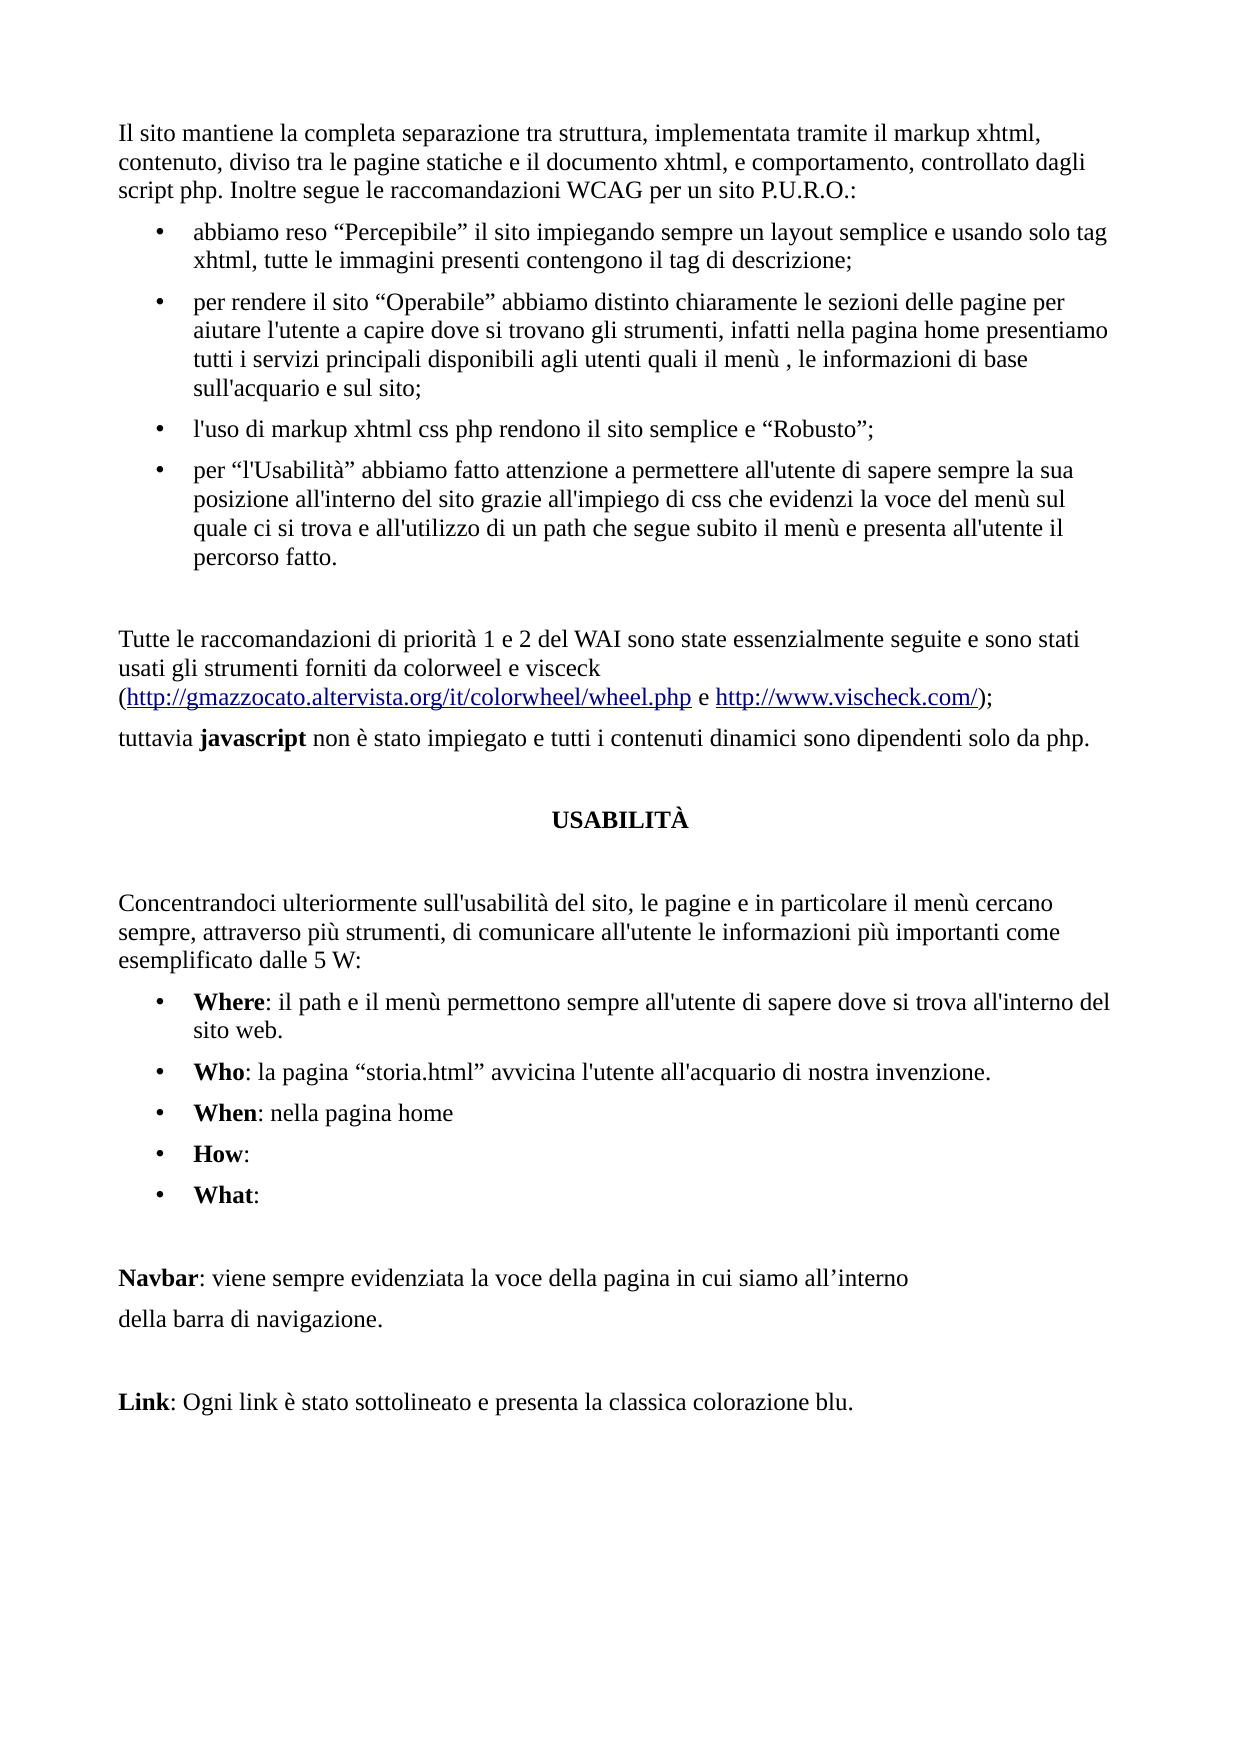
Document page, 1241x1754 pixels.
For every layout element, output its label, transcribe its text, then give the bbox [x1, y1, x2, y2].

list per “l'Usabilità” abbiamo fatto attenzione a permettere all'utente di sapere sempre la sua posizione all'interno del sito grazie all'impiego di css che evidenzi la voce del menù sul quale ci si trova e all'utilizzo di un path che segue subito il menù e presenta all'utente il percorso fatto. [156, 456, 1122, 571]
list What: [156, 1181, 1122, 1209]
text tuttavia javascript non è stato impiegato e tutti i contenuti dinamici sono dipendenti solo da php. [118, 723, 1122, 752]
text Il sito mantiene la completa separazione tra struttura, implementata tramite il markup xhtml, contenuto, diviso tra le pagine statiche e il documento xhtml, e comportamento, controllato dagli script php. Inoltre segue le raccomandazioni WCAG per un sito P.U.R.O.: [118, 118, 1122, 204]
list When: nella pagina home [156, 1098, 1122, 1127]
list Who: la pagina “storia.html” avvicina l'utente all'acquario di nostra invenzione. [156, 1057, 1122, 1086]
list per rendere il sito “Operabile” abbiamo distinto chiaramente le sezioni delle pagine per aiutare l'utente a capire dove si trovano gli strumenti, infatti nella pagina home presentiamo tutti i servizi principali disponibili agli utenti quali il menù , le informazioni di base sull'acquario e sul sito; [156, 287, 1122, 402]
text Navbar: viene sempre evidenziata la voce della pagina in cui siamo all’interno [118, 1263, 1122, 1292]
list Where: il path e il menù permettono sempre all'utente di sapere dove si trova all'interno del sito web. [156, 987, 1122, 1044]
text della barra di navigazione. [118, 1304, 1122, 1333]
text USABILITÀ [118, 806, 1122, 834]
list l'uso di markup xhtml css php rendono il sito semplice e “Robusto”; [156, 414, 1122, 443]
text Tutte le raccomandazioni di priorità 1 e 2 del WAI sono state essenzialmente seguite e sono stati usati gli strumenti forniti da colorweel e visceck (http://gmazzocato.altervista.org/it/colorwheel/wheel.php e http://www.vischeck.com/); [118, 624, 1122, 711]
list abbiamo reso “Percepibile” il sito impiegando sempre un layout semplice e usando solo tag xhtml, tutte le immagini presenti contengono il tag di descrizione; [156, 217, 1122, 274]
text Link: Ogni link è stato sottolineato e presenta la classica colorazione blu. [118, 1387, 1122, 1416]
list How: [156, 1139, 1122, 1168]
text Concentrandoci ulteriormente sull'usabilità del sito, le pagine e in particolare il menù cercano sempre, attraverso più strumenti, di comunicare all'utente le informazioni più importanti come esemplificato dalle 5 W: [118, 888, 1122, 974]
